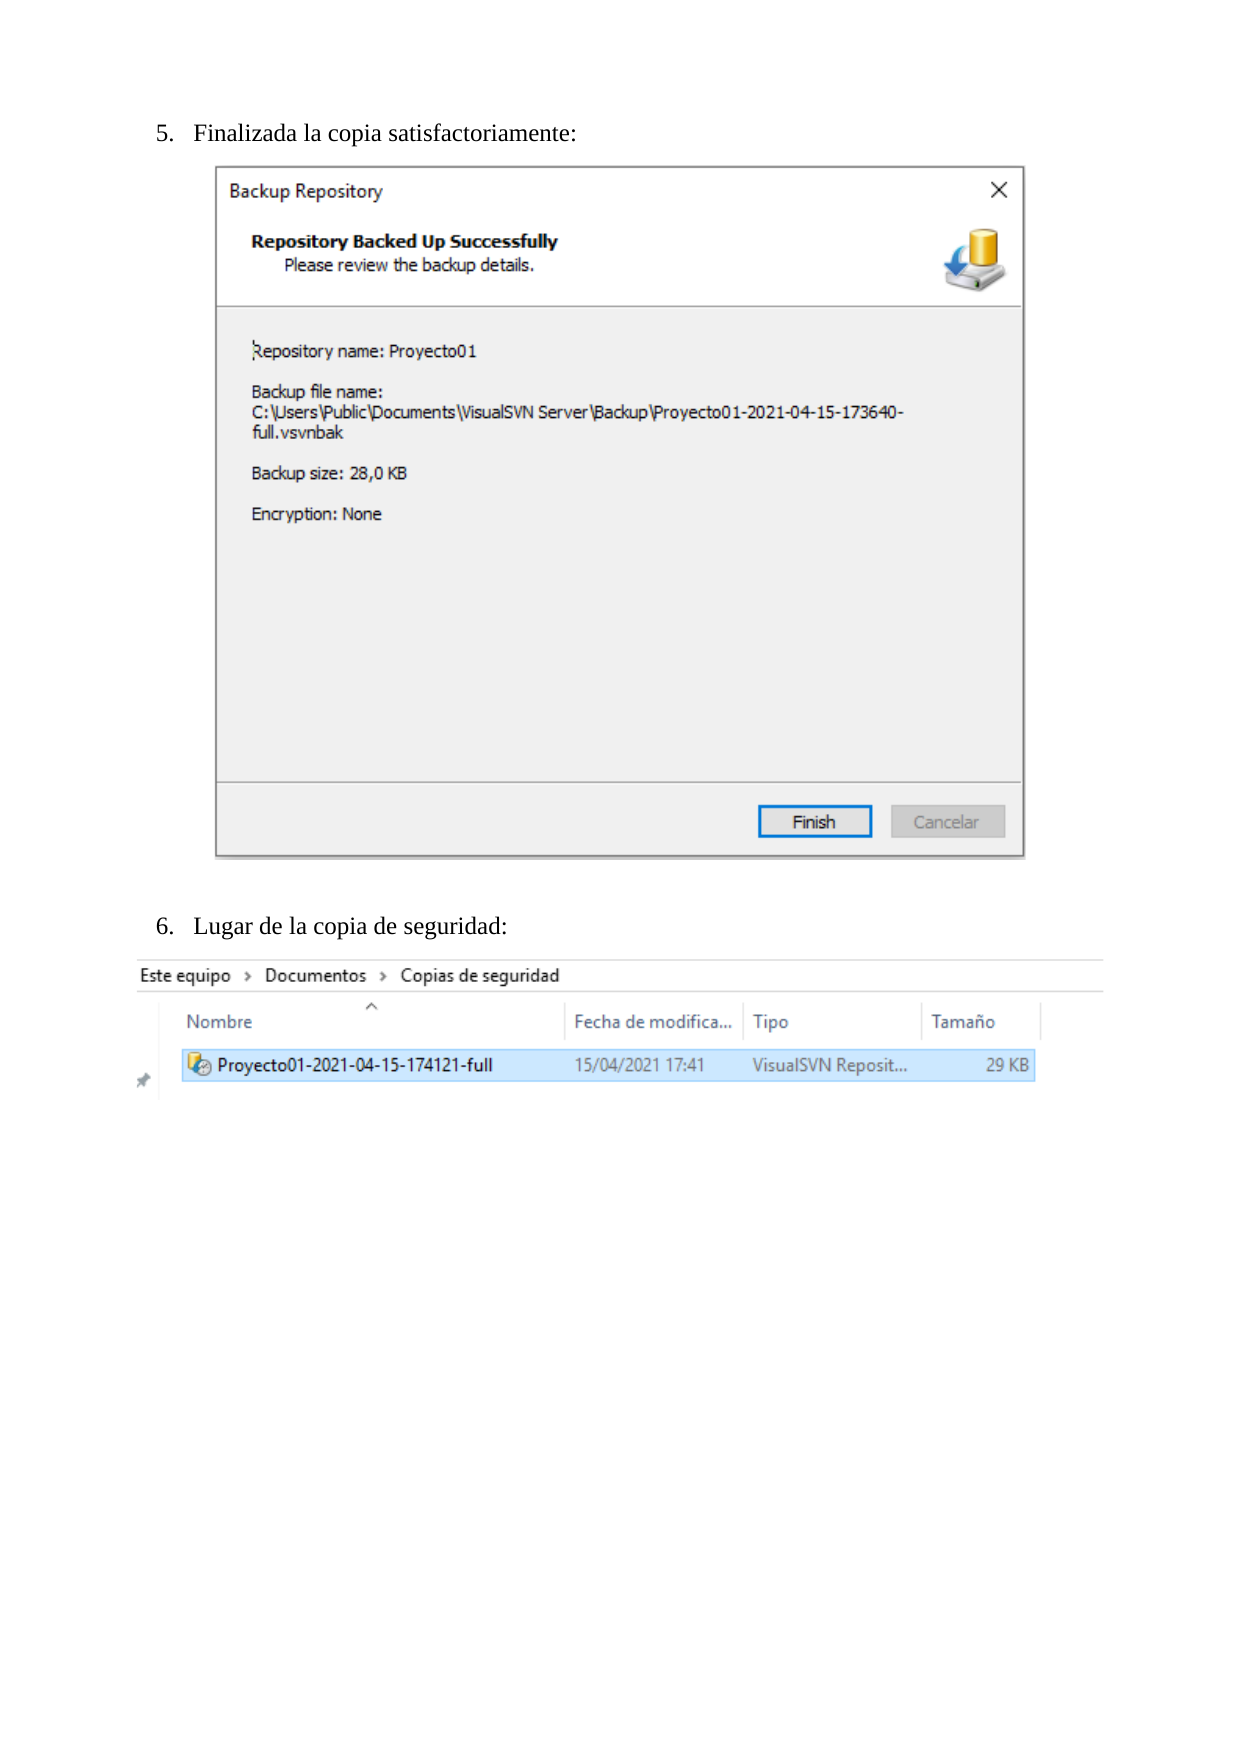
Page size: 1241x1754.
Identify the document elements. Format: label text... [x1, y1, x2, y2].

picture [136, 959, 1104, 1100]
picture [214, 165, 1026, 860]
list Lugar de la copia de seguridad: [156, 911, 1122, 940]
list Finalizada la copia satisfactoriamente: [156, 118, 1122, 147]
